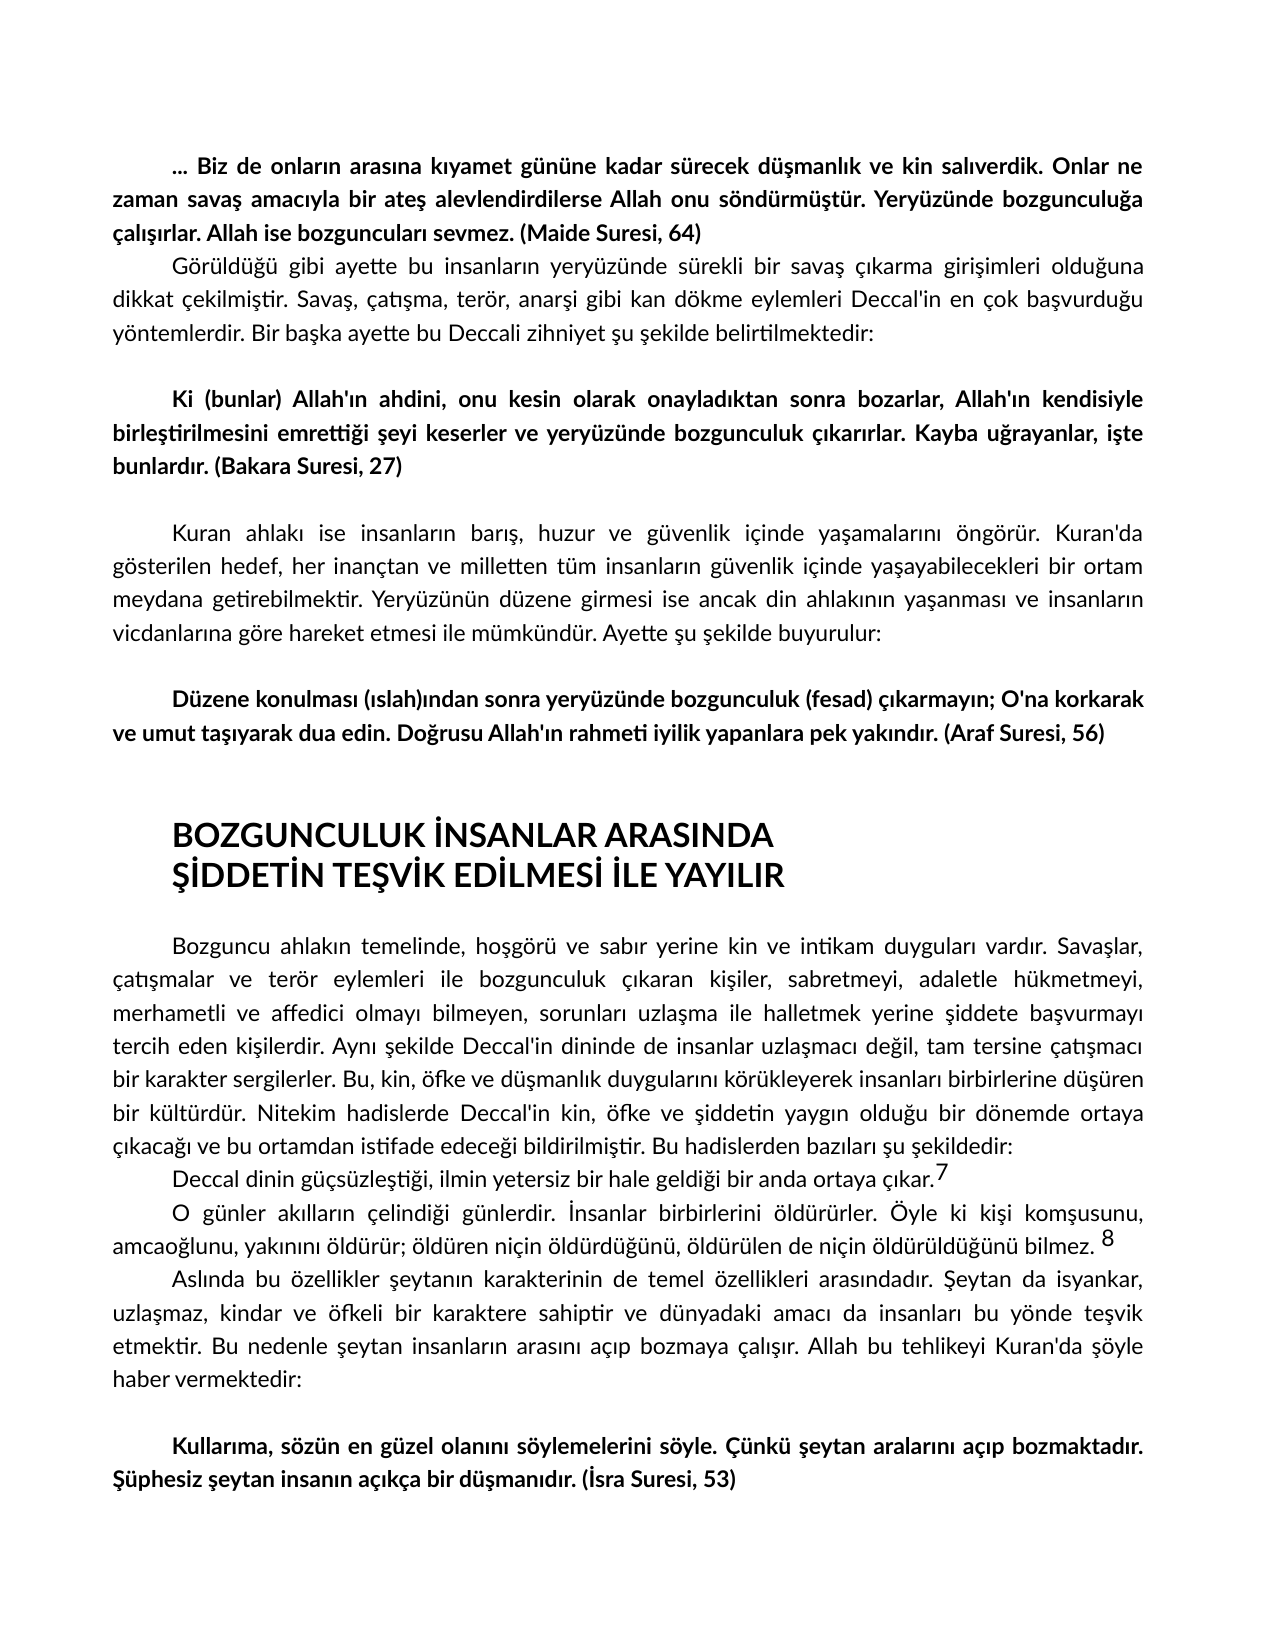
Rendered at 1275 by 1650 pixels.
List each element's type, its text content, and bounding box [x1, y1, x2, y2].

text Ki (bunlar) Allah'ın ahdini, onu kesin olarak onayladıktan sonra bozarlar, Allah'ın kendisiyle birleştirilmesini emrettiği şeyi keserler ve yeryüzünde bozgunculuk çıkarırlar. Kayba uğrayanlar, işte bunlardır. (Bakara Suresi, 27) [112, 381, 1145, 481]
text Kullarıma, sözün en güzel olanını söylemelerini söyle. Çünkü şeytan aralarını açıp bozmaktadır. Şüphesiz şeytan insanın açıkça bir düşmanıdır. (İsra Suresi, 53) [112, 1428, 1145, 1494]
text Deccal dinin güçsüzleştiği, ilmin yetersiz bir hale geldiği bir anda ortaya çıkar.7 [112, 1161, 1145, 1194]
text Kuran ahlakı ise insanların barış, huzur ve güvenlik içinde yaşamalarını öngörür. Kuran'da gösterilen hedef, her inançtan ve milletten tüm insanların güvenlik içinde yaşayabilecekleri bir ortam meydana getirebilmektir. Yeryüzünün düzene girmesi ise ancak din ahlakının yaşanması ve insanların vicdanlarına göre hareket etmesi ile mümkündür. Ayette şu şekilde buyurulur: [112, 514, 1145, 648]
subtitle ŞİDDETİN TEŞVİK EDİLMESİ İLE YAYILIR [112, 854, 1162, 894]
text Bozguncu ahlakın temelinde, hoşgörü ve sabır yerine kin ve intikam duyguları vardır. Savaşlar, çatışmalar ve terör eylemleri ile bozgunculuk çıkaran kişiler, sabretmeyi, adaletle hükmetmeyi, merhametli ve affedici olmayı bilmeyen, sorunları uzlaşma ile halletmek yerine şiddete başvurmayı tercih eden kişilerdir. Aynı şekilde Deccal'in dininde de insanlar uzlaşmacı değil, tam tersine çatışmacı bir karakter sergilerler. Bu, kin, öfke ve düşmanlık duygularını körükleyerek insanları birbirlerine düşüren bir kültürdür. Nitekim hadislerde Deccal'in kin, öfke ve şiddetin yaygın olduğu bir dönemde ortaya çıkacağı ve bu ortamdan istifade edeceği bildirilmiştir. Bu hadislerden bazıları şu şekildedir: [112, 928, 1145, 1161]
text Aslında bu özellikler şeytanın karakterinin de temel özellikleri arasındadır. Şeytan da isyankar, uzlaşmaz, kindar ve öfkeli bir karaktere sahiptir ve dünyadaki amacı da insanları bu yönde teşvik etmektir. Bu nedenle şeytan insanların arasını açıp bozmaya çalışır. Allah bu tehlikeyi Kuran'da şöyle haber vermektedir: [112, 1261, 1145, 1394]
subtitle BOZGUNCULUK İNSANLAR ARASINDA [112, 814, 1162, 854]
text Düzene konulması (ıslah)ından sonra yeryüzünde bozgunculuk (fesad) çıkarmayın; O'na korkarak ve umut taşıyarak dua edin. Doğrusu Allah'ın rahmeti iyilik yapanlara pek yakındır. (Araf Suresi, 56) [112, 681, 1145, 748]
text ... Biz de onların arasına kıyamet gününe kadar sürecek düşmanlık ve kin salıverdik. Onlar ne zaman savaş amacıyla bir ateş alevlendirdilerse Allah onu söndürmüştür. Yeryüzünde bozgunculuğa çalışırlar. Allah ise bozguncuları sevmez. (Maide Suresi, 64) [112, 148, 1145, 248]
text O günler akılların çelindiği günlerdir. İnsanlar birbirlerini öldürürler. Öyle ki kişi komşusunu, amcaoğlunu, yakınını öldürür; öldüren niçin öldürdüğünü, öldürülen de niçin öldürüldüğünü bilmez. 8 [112, 1194, 1145, 1261]
text Görüldüğü gibi ayette bu insanların yeryüzünde sürekli bir savaş çıkarma girişimleri olduğuna dikkat çekilmiştir. Savaş, çatışma, terör, anarşi gibi kan dökme eylemleri Deccal'in en çok başvurduğu yöntemlerdir. Bir başka ayette bu Deccali zihniyet şu şekilde belirtilmektedir: [112, 248, 1145, 348]
